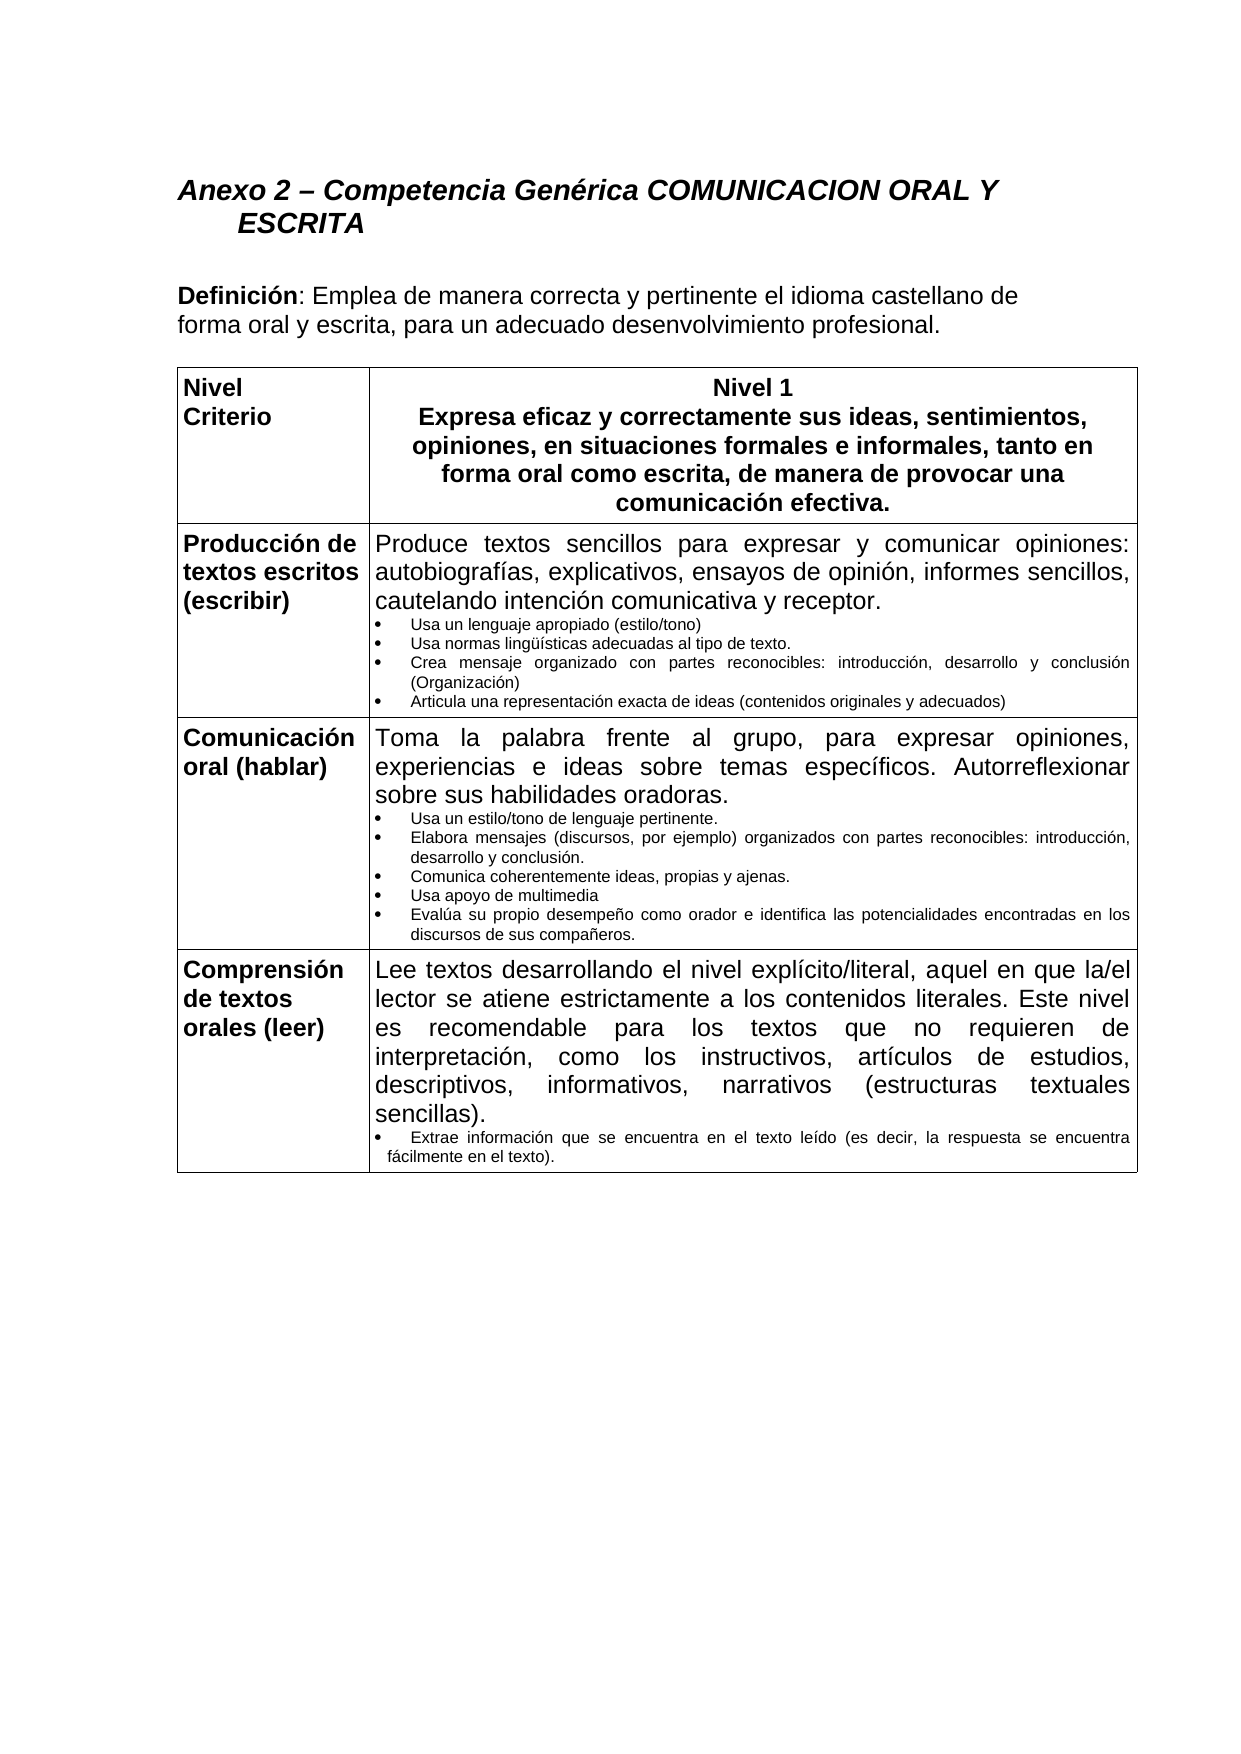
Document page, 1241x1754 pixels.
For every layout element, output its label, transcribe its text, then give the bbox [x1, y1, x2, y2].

table_cell Lee textos desarrollando el nivel explícito/literal, aquel en que la/el lector se atiene estrictamente a los contenidos literales. Este nivel es recomendable para los textos que no requieren de interpretación, como los instructivos, artículos de estudios, descriptivos, informativos, narrativos (estructuras textuales sencillas). Extrae información que se encuentra en el texto leído (es decir, la respuesta se encuentra fácilmente en el texto). [370, 950, 1137, 1172]
table_header Nivel 1 Expresa eficaz y correctamente sus ideas, sentimientos, opiniones, en situaciones formales e informales, tanto en forma oral como escrita, de manera de provocar una comunicación efectiva. [370, 368, 1137, 523]
subtitle Anexo 2 – Competencia Genérica COMUNICACION ORAL Y ESCRITA [177, 173, 1063, 240]
text Definición: Emplea de manera correcta y pertinente el idioma castellano de forma oral y escrita, para un adecuado desenvolvimiento profesional. [177, 281, 1063, 338]
table_cell Comunicación oral (hablar) [178, 718, 369, 949]
table_cell Comprensión de textos orales (leer) [178, 950, 369, 1172]
table_cell Toma la palabra frente al grupo, para expresar opiniones, experiencias e ideas sobre temas específicos. Autorreflexionar sobre sus habilidades oradoras. Usa un estilo/tono de lenguaje pertinente. Elabora mensajes (discursos, por ejemplo) organizados con partes reconocibles: introducción, desarrollo y conclusión. Comunica coherentemente ideas, propias y ajenas. Usa apoyo de multimedia Evalúa su propio desempeño como orador e identifica las potencialidades encontradas en los discursos de sus compañeros. [370, 718, 1137, 949]
table_cell Produce textos sencillos para expresar y comunicar opiniones: autobiografías, explicativos, ensayos de opinión, informes sencillos, cautelando intención comunicativa y receptor. Usa un lenguaje apropiado (estilo/tono) Usa normas lingüísticas adecuadas al tipo de texto. Crea mensaje organizado con partes reconocibles: introducción, desarrollo y conclusión (Organización) Articula una representación exacta de ideas (contenidos originales y adecuados) [370, 524, 1137, 717]
table_cell Producción de textos escritos (escribir) [178, 524, 369, 717]
table_header Nivel Criterio [178, 368, 369, 523]
